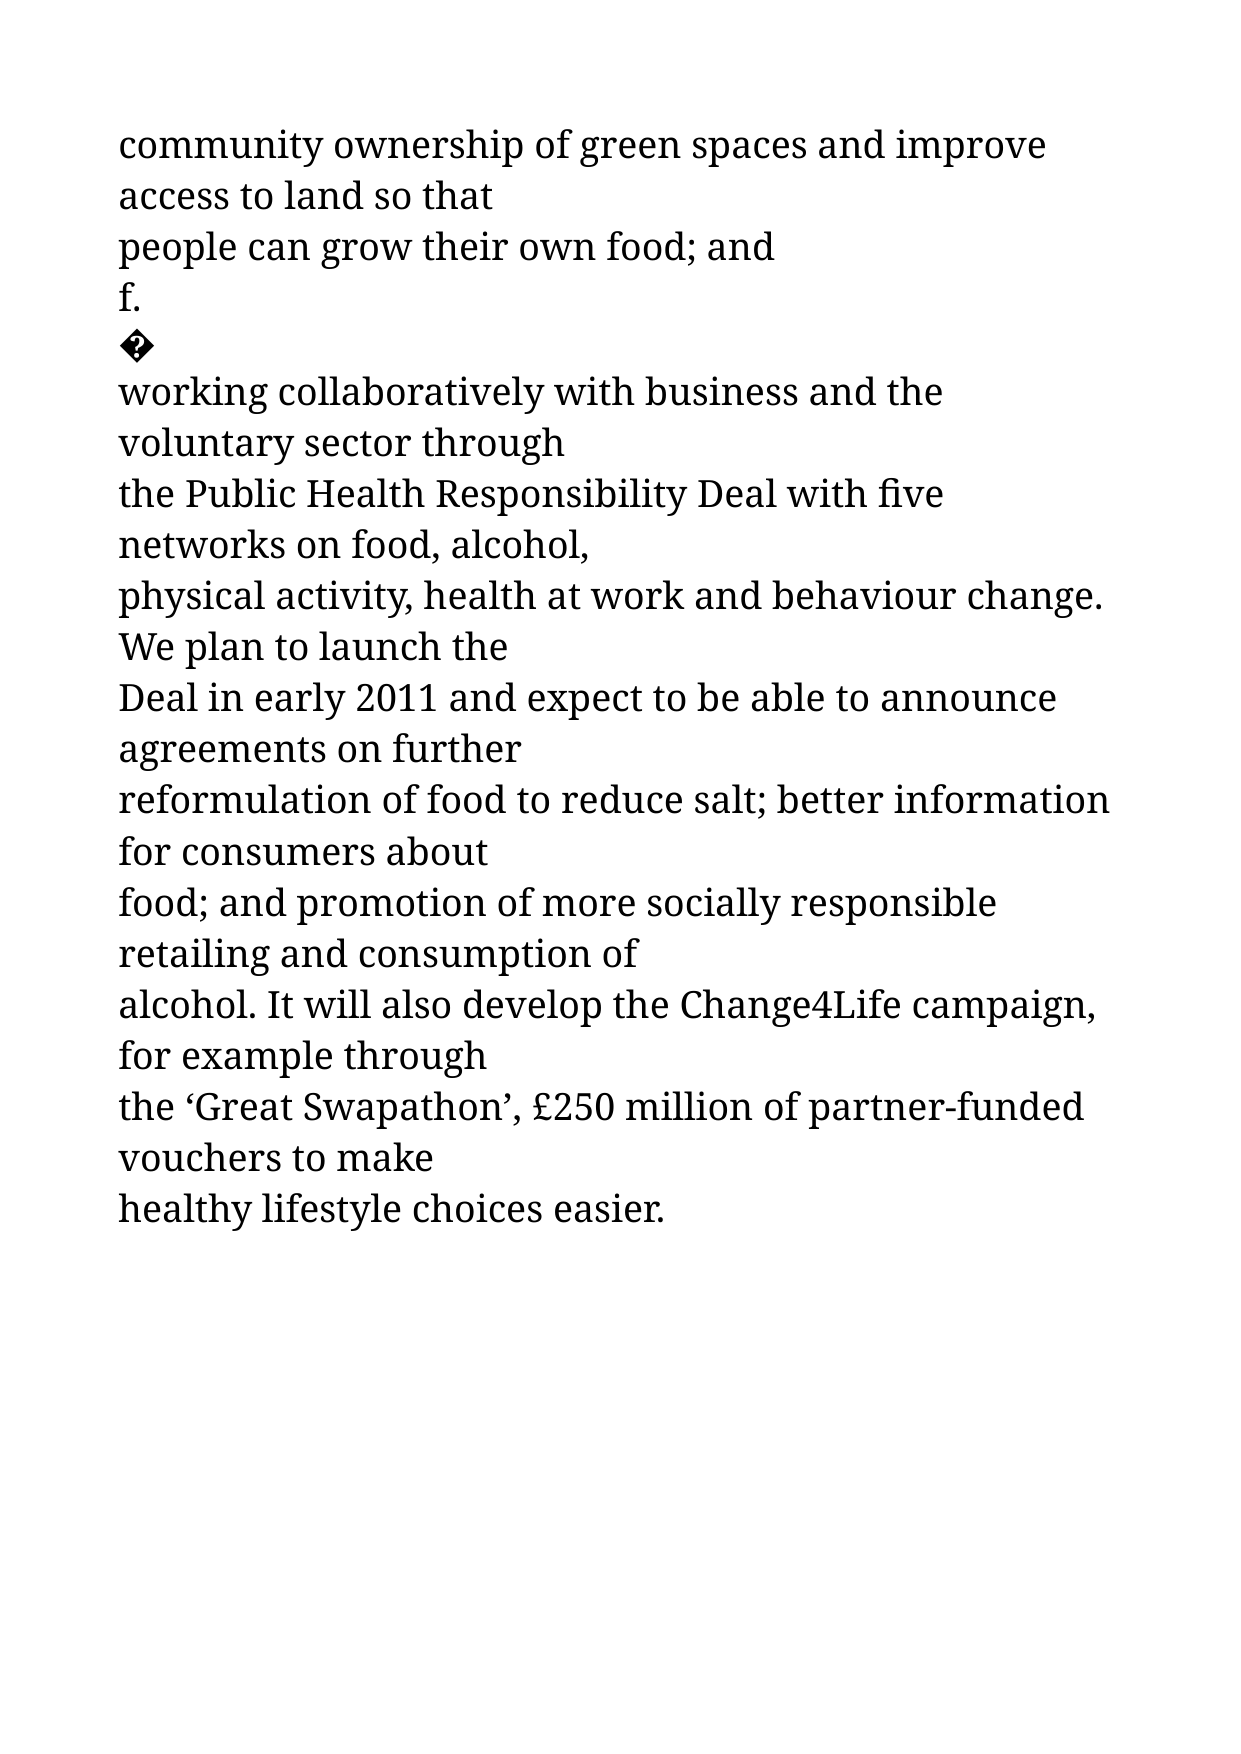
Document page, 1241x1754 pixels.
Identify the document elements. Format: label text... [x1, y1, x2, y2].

text working collaboratively with business and the voluntary sector through [118, 365, 1122, 467]
text healthy lifestyle choices easier. [118, 1182, 1122, 1233]
text the Public Health Responsibility Deal with five networks on food, alcohol, [118, 467, 1122, 569]
text people can grow their own food; and [118, 220, 1122, 271]
text f. [118, 271, 1122, 322]
text � [118, 322, 1122, 365]
text community ownership of green spaces and improve access to land so that [118, 118, 1122, 220]
text Deal in early 2011 and expect to be able to announce agreements on further [118, 672, 1122, 774]
text physical activity, health at work and behaviour change. We plan to launch the [118, 569, 1122, 672]
text food; and promotion of more socially responsible retailing and consumption of [118, 876, 1122, 978]
text alcohol. It will also develop the Change4Life campaign, for example through [118, 978, 1122, 1080]
text the ‘Great Swapathon’, £250 million of partner-funded vouchers to make [118, 1080, 1122, 1182]
text reformulation of food to reduce salt; better information for consumers about [118, 774, 1122, 876]
